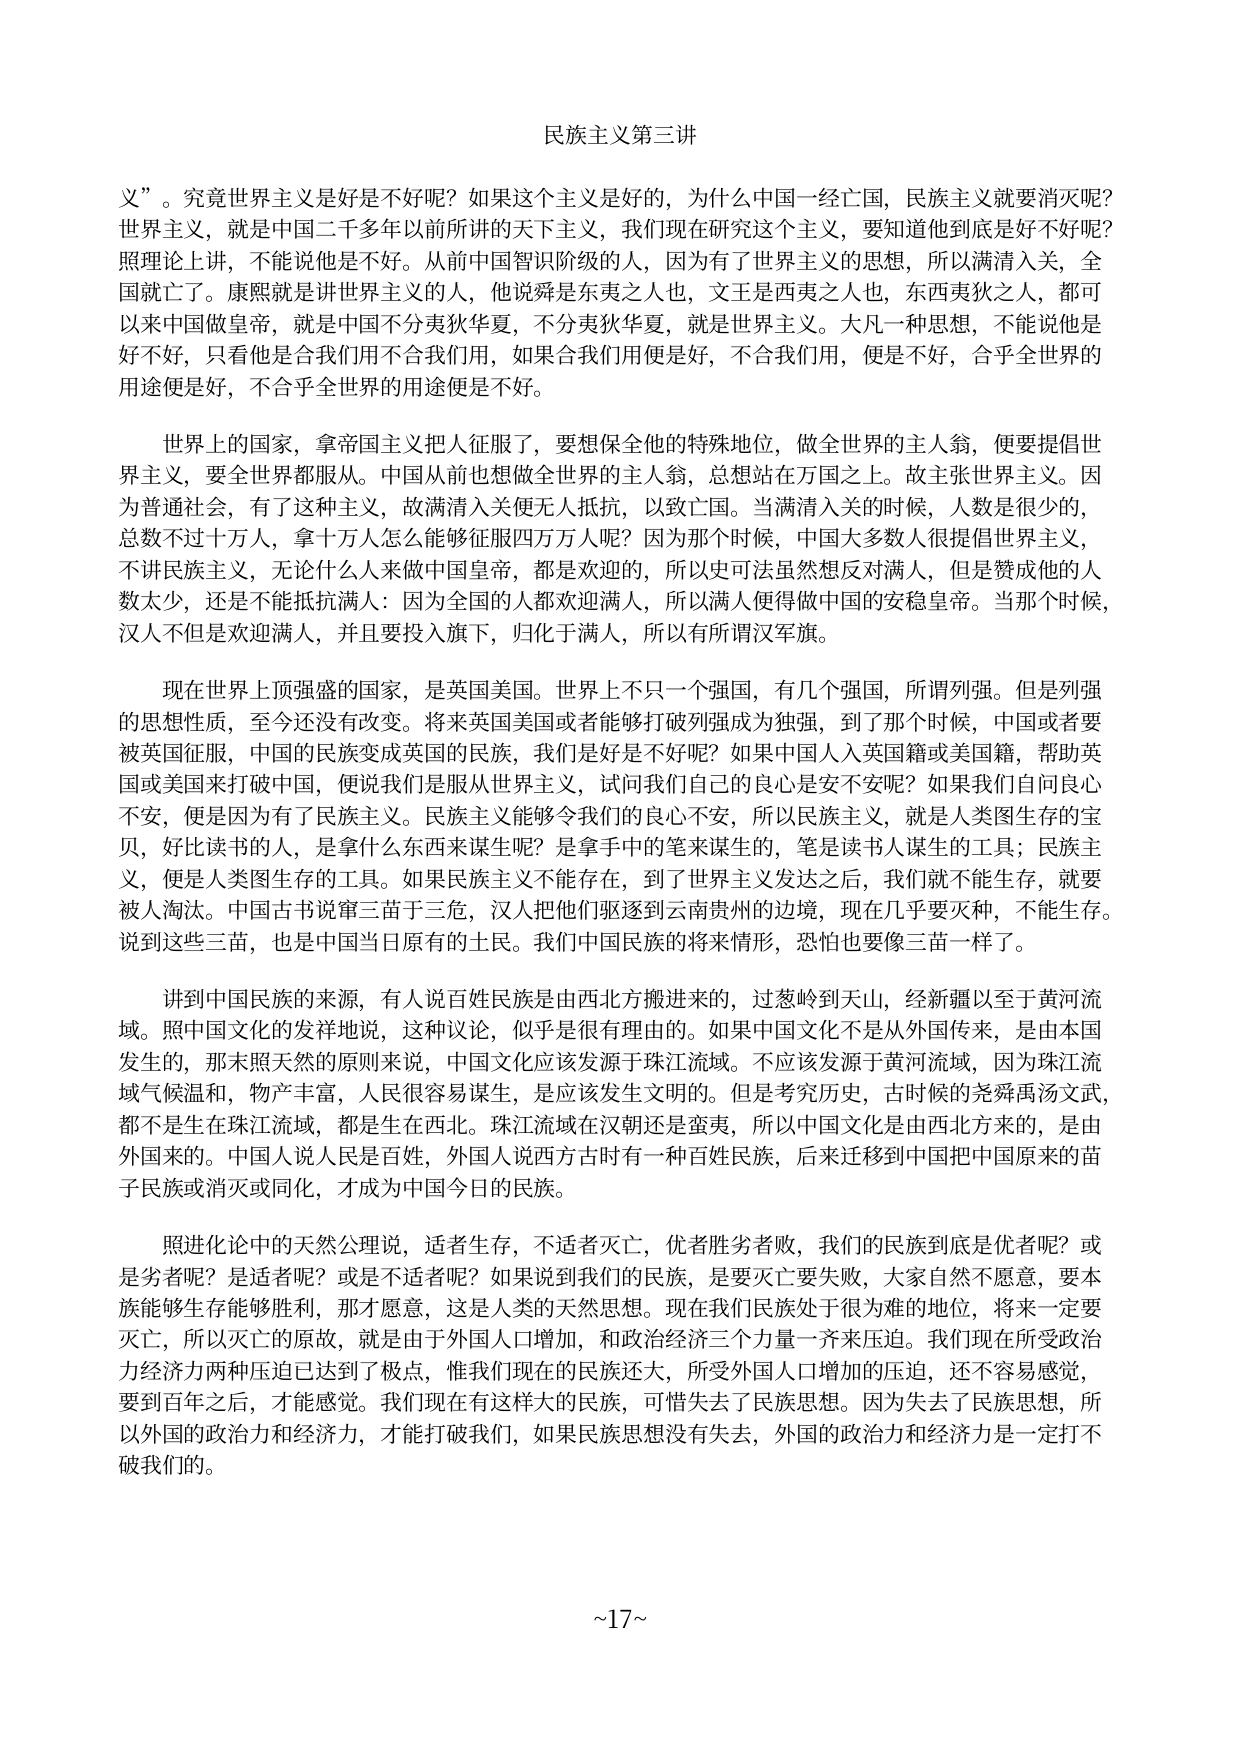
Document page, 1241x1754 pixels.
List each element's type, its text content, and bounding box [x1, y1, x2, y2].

text 照进化论中的天然公理说，适者生存，不适者灭亡，优者胜劣者败，我们的民族到底是优者呢？或是劣者呢？是适者呢？或是不适者呢？如果说到我们的民族，是要灭亡要失败，大家自然不愿意，要本族能够生存能够胜利，那才愿意，这是人类的天然思想。现在我们民族处于很为难的地位，将来一定要灭亡，所以灭亡的原故，就是由于外国人口增加，和政治经济三个力量一齐来压迫。我们现在所受政治力经济力两种压迫已达到了极点，惟我们现在的民族还大，所受外国人口增加的压迫，还不容易感觉，要到百年之后，才能感觉。我们现在有这样大的民族，可惜失去了民族思想。因为失去了民族思想，所以外国的政治力和经济力，才能打破我们，如果民族思想没有失去，外国的政治力和经济力是一定打不破我们的。 [118, 1228, 1122, 1480]
text 世界上的国家，拿帝国主义把人征服了，要想保全他的特殊地位，做全世界的主人翁，便要提倡世界主义，要全世界都服从。中国从前也想做全世界的主人翁，总想站在万国之上。故主张世界主义。因为普通社会，有了这种主义，故满清入关便无人抵抗，以致亡国。当满清入关的时候，人数是很少的，总数不过十万人，拿十万人怎么能够征服四万万人呢？因为那个时候，中国大多数人很提倡世界主义，不讲民族主义，无论什么人来做中国皇帝，都是欢迎的，所以史可法虽然想反对满人，但是赞成他的人数太少，还是不能抵抗满人：因为全国的人都欢迎满人，所以满人便得做中国的安稳皇帝。当那个时候，汉人不但是欢迎满人，并且要投入旗下，归化于满人，所以有所谓汉军旗。 [118, 427, 1122, 647]
text 义”。究竟世界主义是好是不好呢？如果这个主义是好的，为什么中国一经亡国，民族主义就要消灭呢？世界主义，就是中国二千多年以前所讲的天下主义，我们现在研究这个主义，要知道他到底是好不好呢？照理论上讲，不能说他是不好。从前中国智识阶级的人，因为有了世界主义的思想，所以满清入关，全国就亡了。康熙就是讲世界主义的人，他说舜是东夷之人也，文王是西夷之人也，东西夷狄之人，都可以来中国做皇帝，就是中国不分夷狄华夏，不分夷狄华夏，就是世界主义。大凡一种思想，不能说他是好不好，只看他是合我们用不合我们用，如果合我们用便是好，不合我们用，便是不好，合乎全世界的用途便是好，不合乎全世界的用途便是不好。 [118, 181, 1122, 401]
text 讲到中国民族的来源，有人说百姓民族是由西北方搬进来的，过葱岭到天山，经新疆以至于黄河流域。照中国文化的发祥地说，这种议论，似乎是很有理由的。如果中国文化不是从外国传来，是由本国发生的，那末照天然的原则来说，中国文化应该发源于珠江流域。不应该发源于黄河流域，因为珠江流域气候温和，物产丰富，人民很容易谋生，是应该发生文明的。但是考究历史，古时候的尧舜禹汤文武，都不是生在珠江流域，都是生在西北。珠江流域在汉朝还是蛮夷，所以中国文化是由西北方来的，是由外国来的。中国人说人民是百姓，外国人说西方古时有一种百姓民族，后来迁移到中国把中国原来的苗子民族或消灭或同化，才成为中国今日的民族。 [118, 982, 1122, 1202]
text 现在世界上顶强盛的国家，是英国美国。世界上不只一个强国，有几个强国，所谓列强。但是列强的思想性质，至今还没有改变。将来英国美国或者能够打破列强成为独强，到了那个时候，中国或者要被英国征服，中国的民族变成英国的民族，我们是好是不好呢？如果中国人入英国籍或美国籍，帮助英国或美国来打破中国，便说我们是服从世界主义，试问我们自己的良心是安不安呢？如果我们自问良心不安，便是因为有了民族主义。民族主义能够令我们的良心不安，所以民族主义，就是人类图生存的宝贝，好比读书的人，是拿什么东西来谋生呢？是拿手中的笔来谋生的，笔是读书人谋生的工具；民族主义，便是人类图生存的工具。如果民族主义不能存在，到了世界主义发达之后，我们就不能生存，就要被人淘汰。中国古书说窜三苗于三危，汉人把他们驱逐到云南贵州的边境，现在几乎要灭种，不能生存。说到这些三苗，也是中国当日原有的土民。我们中国民族的将来情形，恐怕也要像三苗一样了。 [118, 673, 1122, 956]
